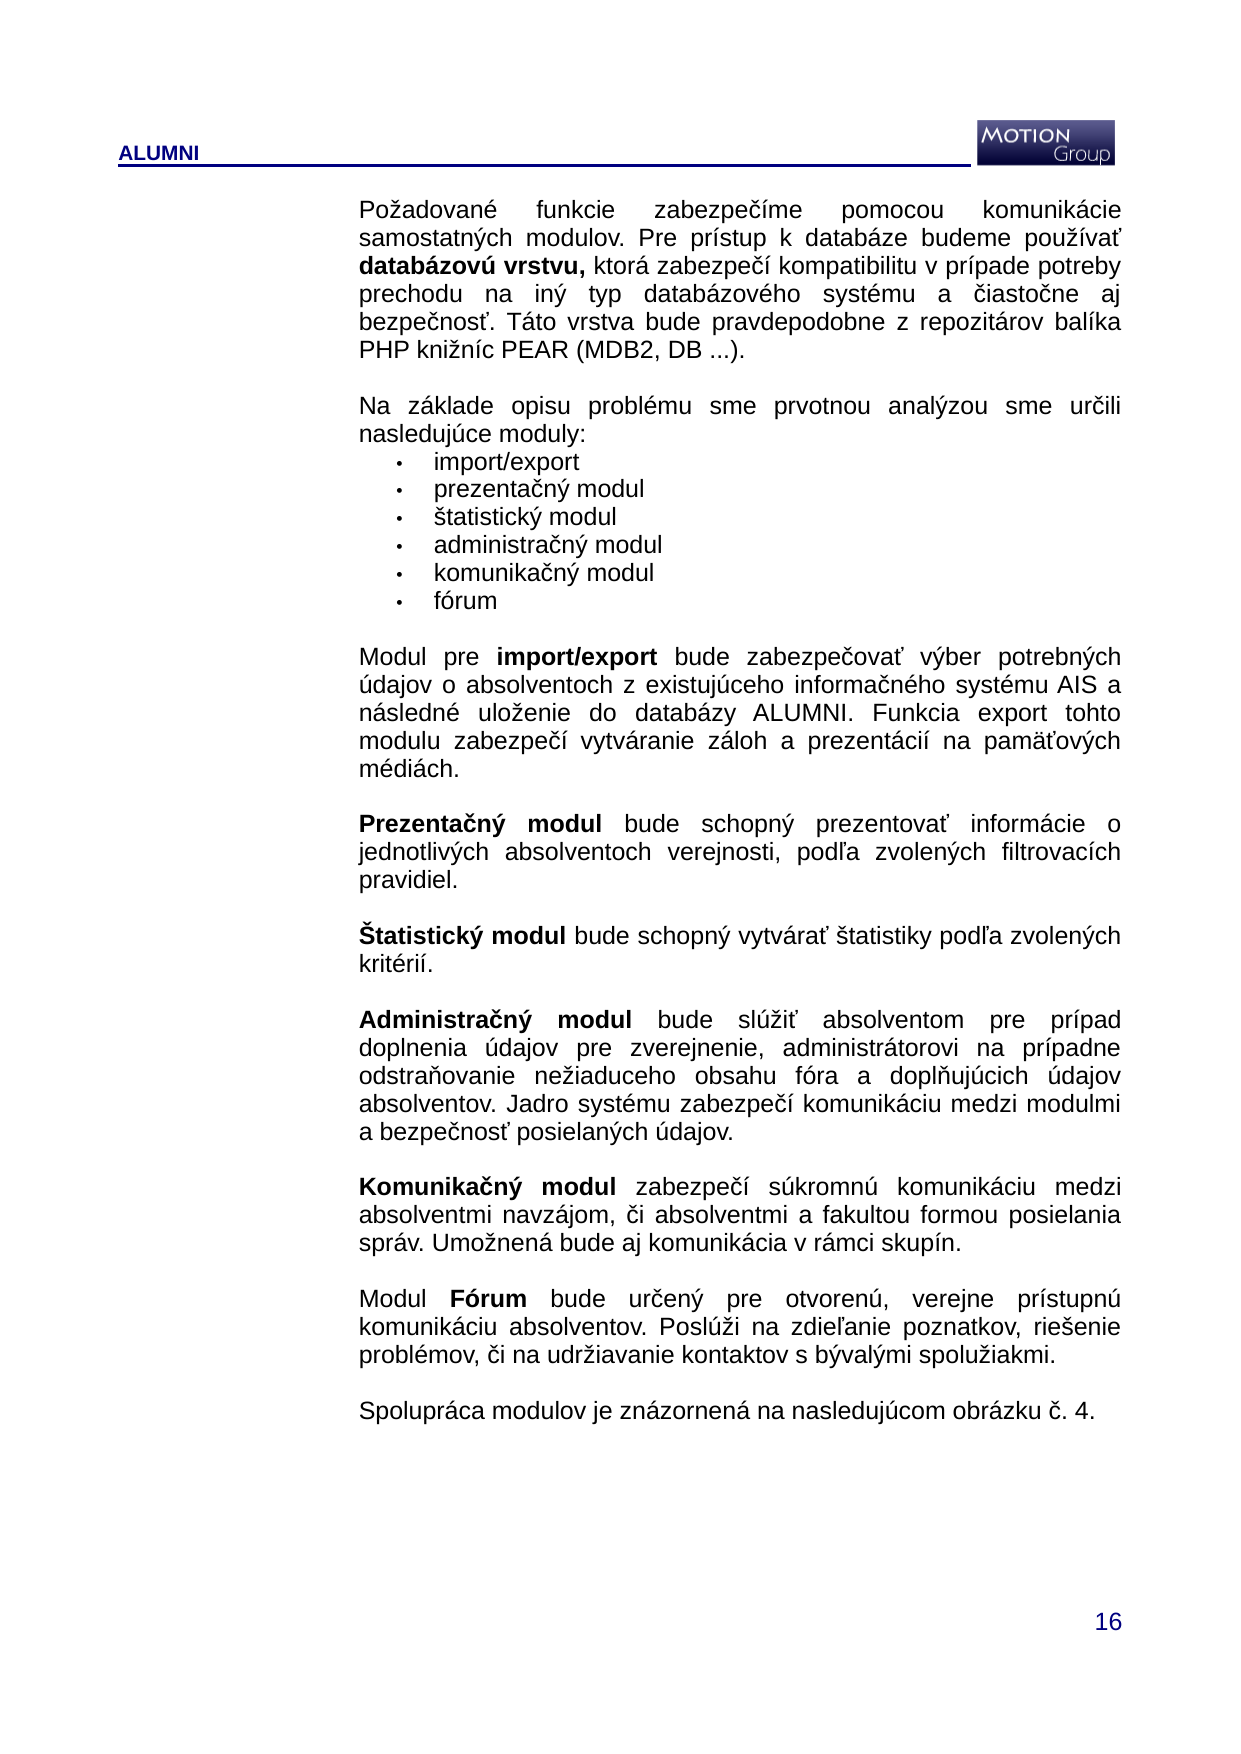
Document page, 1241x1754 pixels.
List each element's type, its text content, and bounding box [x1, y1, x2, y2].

list komunikačný modul [396, 559, 1122, 587]
text Štatistický modul bude schopný vytvárať štatistiky podľa zvolených kritérií. [358, 922, 1122, 978]
list štatistický modul [396, 503, 1122, 531]
list prezentačný modul [396, 475, 1122, 503]
text Modul pre import/export bude zabezpečovať výber potrebných údajov o absolventoch z existujúceho informačného systému AIS a následné uloženie do databázy ALUMNI. Funkcia export tohto modulu zabezpečí vytváranie záloh a prezentácií na pamäťových médiách. [358, 643, 1122, 782]
text Administračný modul bude slúžiť absolventom pre prípad doplnenia údajov pre zverejnenie, administrátorovi na prípadne odstraňovanie nežiaduceho obsahu fóra a doplňujúcich údajov absolventov. Jadro systému zabezpečí komunikáciu medzi modulmi a bezpečnosť posielaných údajov. [358, 1006, 1122, 1145]
text Na základe opisu problému sme prvotnou analýzou sme určili nasledujúce moduly: [358, 392, 1122, 447]
text Požadované funkcie zabezpečíme pomocou komunikácie samostatných modulov. Pre prístup k databáze budeme používať databázovú vrstvu, ktorá zabezpečí kompatibilitu v prípade potreby prechodu na iný typ databázového systému a čiastočne aj bezpečnosť. Táto vrstva bude pravdepodobne z repozitárov balíka PHP knižníc PEAR (MDB2, DB ...). [358, 196, 1122, 364]
text Prezentačný modul bude schopný prezentovať informácie o jednotlivých absolventoch verejnosti, podľa zvolených filtrovacích pravidiel. [358, 810, 1122, 894]
picture [971, 112, 1122, 172]
list import/export [396, 447, 1122, 475]
list administračný modul [396, 531, 1122, 559]
list fórum [396, 587, 1122, 615]
text Spolupráca modulov je znázornená na nasledujúcom obrázku č. 4. [358, 1397, 1122, 1424]
text Komunikačný modul zabezpečí súkromnú komunikáciu medzi absolventmi navzájom, či absolventmi a fakultou formou posielania správ. Umožnená bude aj komunikácia v rámci skupín. [358, 1173, 1122, 1257]
text Modul Fórum bude určený pre otvorenú, verejne prístupnú komunikáciu absolventov. Poslúži na zdieľanie poznatkov, riešenie problémov, či na udržiavanie kontaktov s bývalými spolužiakmi. [358, 1285, 1122, 1369]
